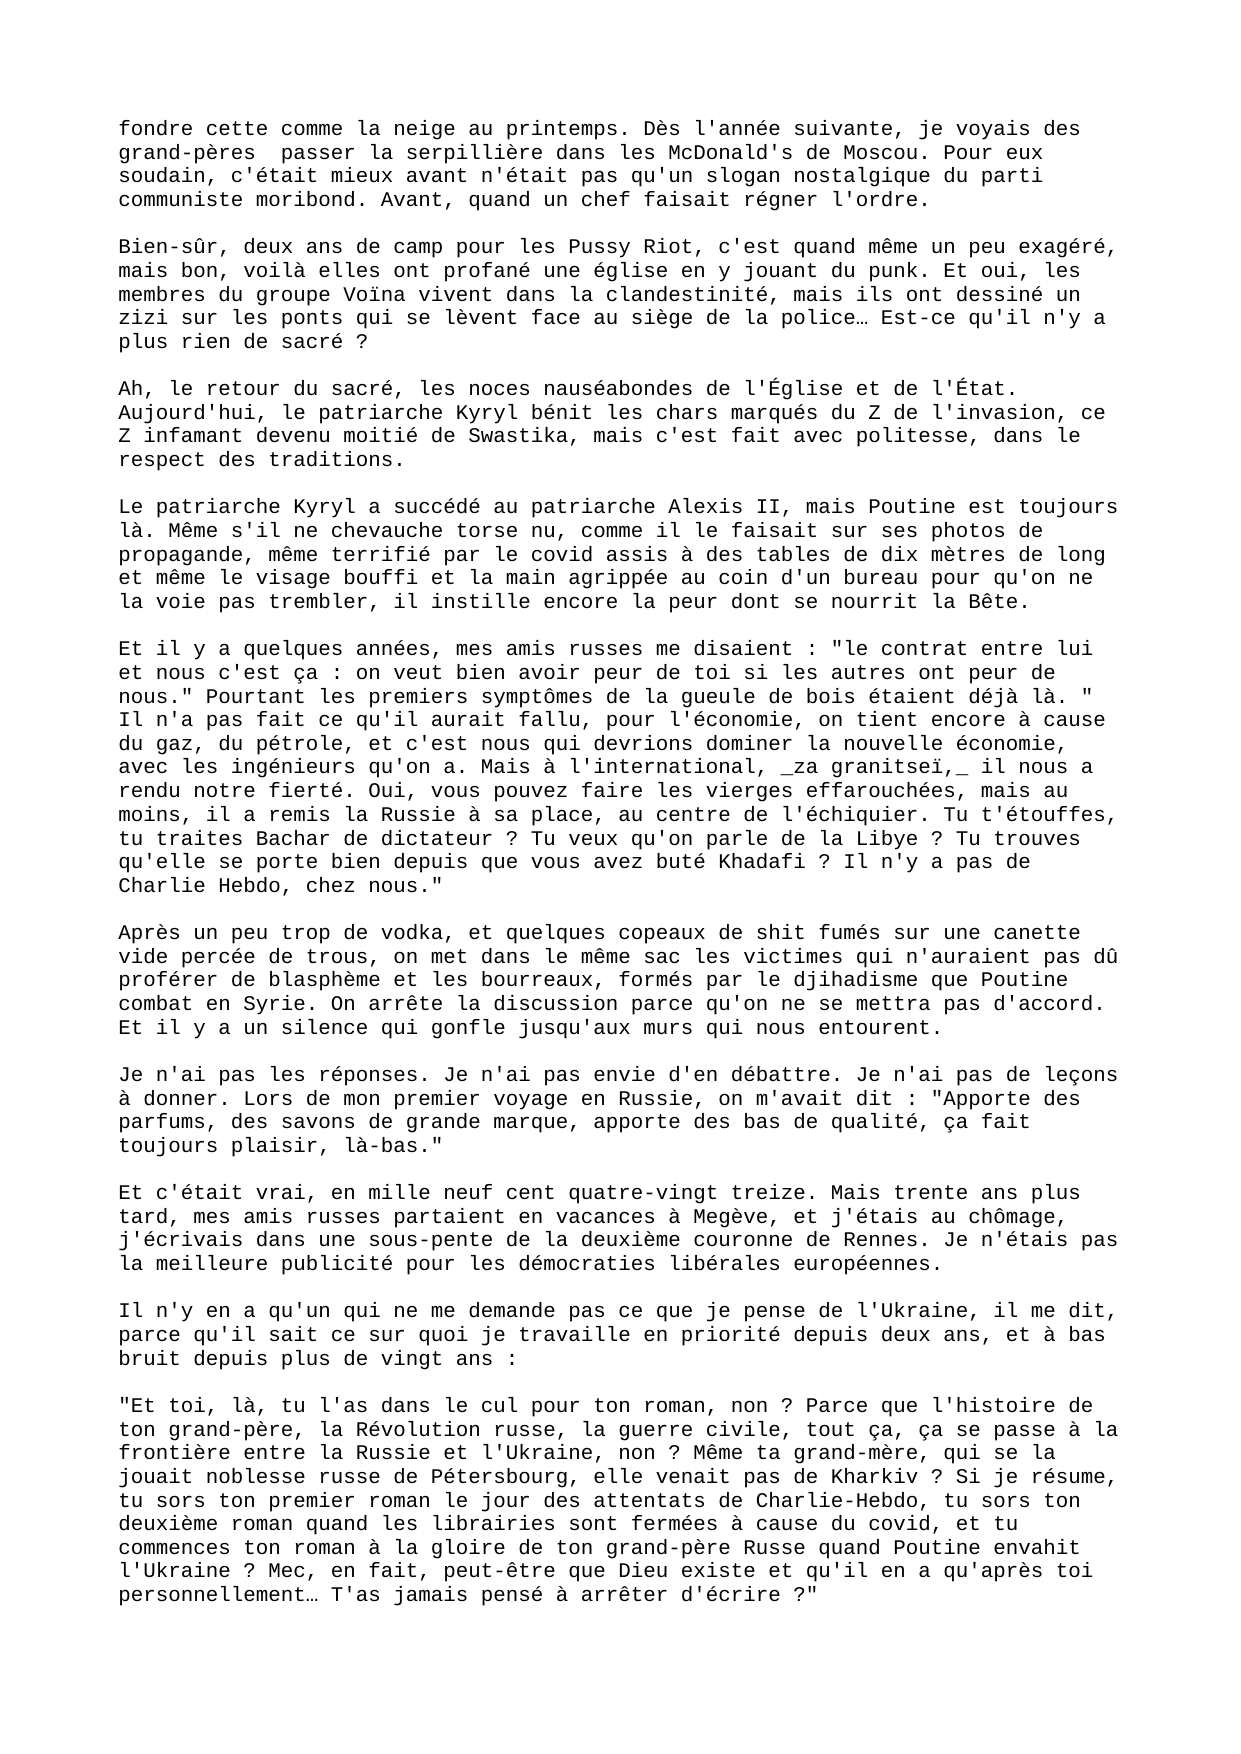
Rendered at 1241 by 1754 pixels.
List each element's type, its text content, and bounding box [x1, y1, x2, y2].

text Le patriarche Kyryl a succédé au patriarche Alexis II, mais Poutine est toujours là. Même s'il ne chevauche torse nu, comme il le faisait sur ses photos de propagande, même terrifié par le covid assis à des tables de dix mètres de long et même le visage bouffi et la main agrippée au coin d'un bureau pour qu'on ne la voie pas trembler, il instille encore la peur dont se nourrit la Bête. [118, 496, 1122, 615]
text Et c'était vrai, en mille neuf cent quatre-vingt treize. Mais trente ans plus tard, mes amis russes partaient en vacances à Megève, et j'étais au chômage, j'écrivais dans une sous-pente de la deuxième couronne de Rennes. Je n'étais pas la meilleure publicité pour les démocraties libérales européennes. [118, 1182, 1122, 1277]
text Je n'ai pas les réponses. Je n'ai pas envie d'en débattre. Je n'ai pas de leçons à donner. Lors de mon premier voyage en Russie, on m'avait dit : "Apporte des parfums, des savons de grande marque, apporte des bas de qualité, ça fait toujours plaisir, là-bas." [118, 1064, 1122, 1158]
text Bien-sûr, deux ans de camp pour les Pussy Riot, c'est quand même un peu exagéré, mais bon, voilà elles ont profané une église en y jouant du punk. Et oui, les membres du groupe Voïna vivent dans la clandestinité, mais ils ont dessiné un zizi sur les ponts qui se lèvent face au siège de la police… Est-ce qu'il n'y a plus rien de sacré ? [118, 236, 1122, 354]
text Il n'y en a qu'un qui ne me demande pas ce que je pense de l'Ukraine, il me dit, parce qu'il sait ce sur quoi je travaille en priorité depuis deux ans, et à bas bruit depuis plus de vingt ans : [118, 1300, 1122, 1371]
text Et il y a quelques années, mes amis russes me disaient : "le contrat entre lui et nous c'est ça : on veut bien avoir peur de toi si les autres ont peur de nous." Pourtant les premiers symptômes de la gueule de bois étaient déjà là. " Il n'a pas fait ce qu'il aurait fallu, pour l'économie, on tient encore à cause du gaz, du pétrole, et c'est nous qui devrions dominer la nouvelle économie, avec les ingénieurs qu'on a. Mais à l'international, _za granitseï,_ il nous a rendu notre fierté. Oui, vous pouvez faire les vierges effarouchées, mais au moins, il a remis la Russie à sa place, au centre de l'échiquier. Tu t'étouffes, tu traites Bachar de dictateur ? Tu veux qu'on parle de la Libye ? Tu trouves qu'elle se porte bien depuis que vous avez buté Khadafi ? Il n'y a pas de Charlie Hebdo, chez nous." [118, 638, 1122, 898]
text "Et toi, là, tu l'as dans le cul pour ton roman, non ? Parce que l'histoire de ton grand-père, la Révolution russe, la guerre civile, tout ça, ça se passe à la frontière entre la Russie et l'Ukraine, non ? Même ta grand-mère, qui se la jouait noblesse russe de Pétersbourg, elle venait pas de Kharkiv ? Si je résume, tu sors ton premier roman le jour des attentats de Charlie-Hebdo, tu sors ton deuxième roman quand les librairies sont fermées à cause du covid, et tu commences ton roman à la gloire de ton grand-père Russe quand Poutine envahit l'Ukraine ? Mec, en fait, peut-être que Dieu existe et qu'il en a qu'après toi personnellement… T'as jamais pensé à arrêter d'écrire ?" [118, 1395, 1122, 1608]
text Après un peu trop de vodka, et quelques copeaux de shit fumés sur une canette vide percée de trous, on met dans le même sac les victimes qui n'auraient pas dû proférer de blasphème et les bourreaux, formés par le djihadisme que Poutine combat en Syrie. On arrête la discussion parce qu'on ne se mettra pas d'accord. Et il y a un silence qui gonfle jusqu'aux murs qui nous entourent. [118, 922, 1122, 1040]
text Ah, le retour du sacré, les noces nauséabondes de l'Église et de l'État. Aujourd'hui, le patriarche Kyryl bénit les chars marqués du Z de l'invasion, ce Z infamant devenu moitié de Swastika, mais c'est fait avec politesse, dans le respect des traditions. [118, 378, 1122, 473]
text fondre cette comme la neige au printemps. Dès l'année suivante, je voyais des grand-pères passer la serpillière dans les McDonald's de Moscou. Pour eux soudain, c'était mieux avant n'était pas qu'un slogan nostalgique du parti communiste moribond. Avant, quand un chef faisait régner l'ordre. [118, 118, 1122, 213]
